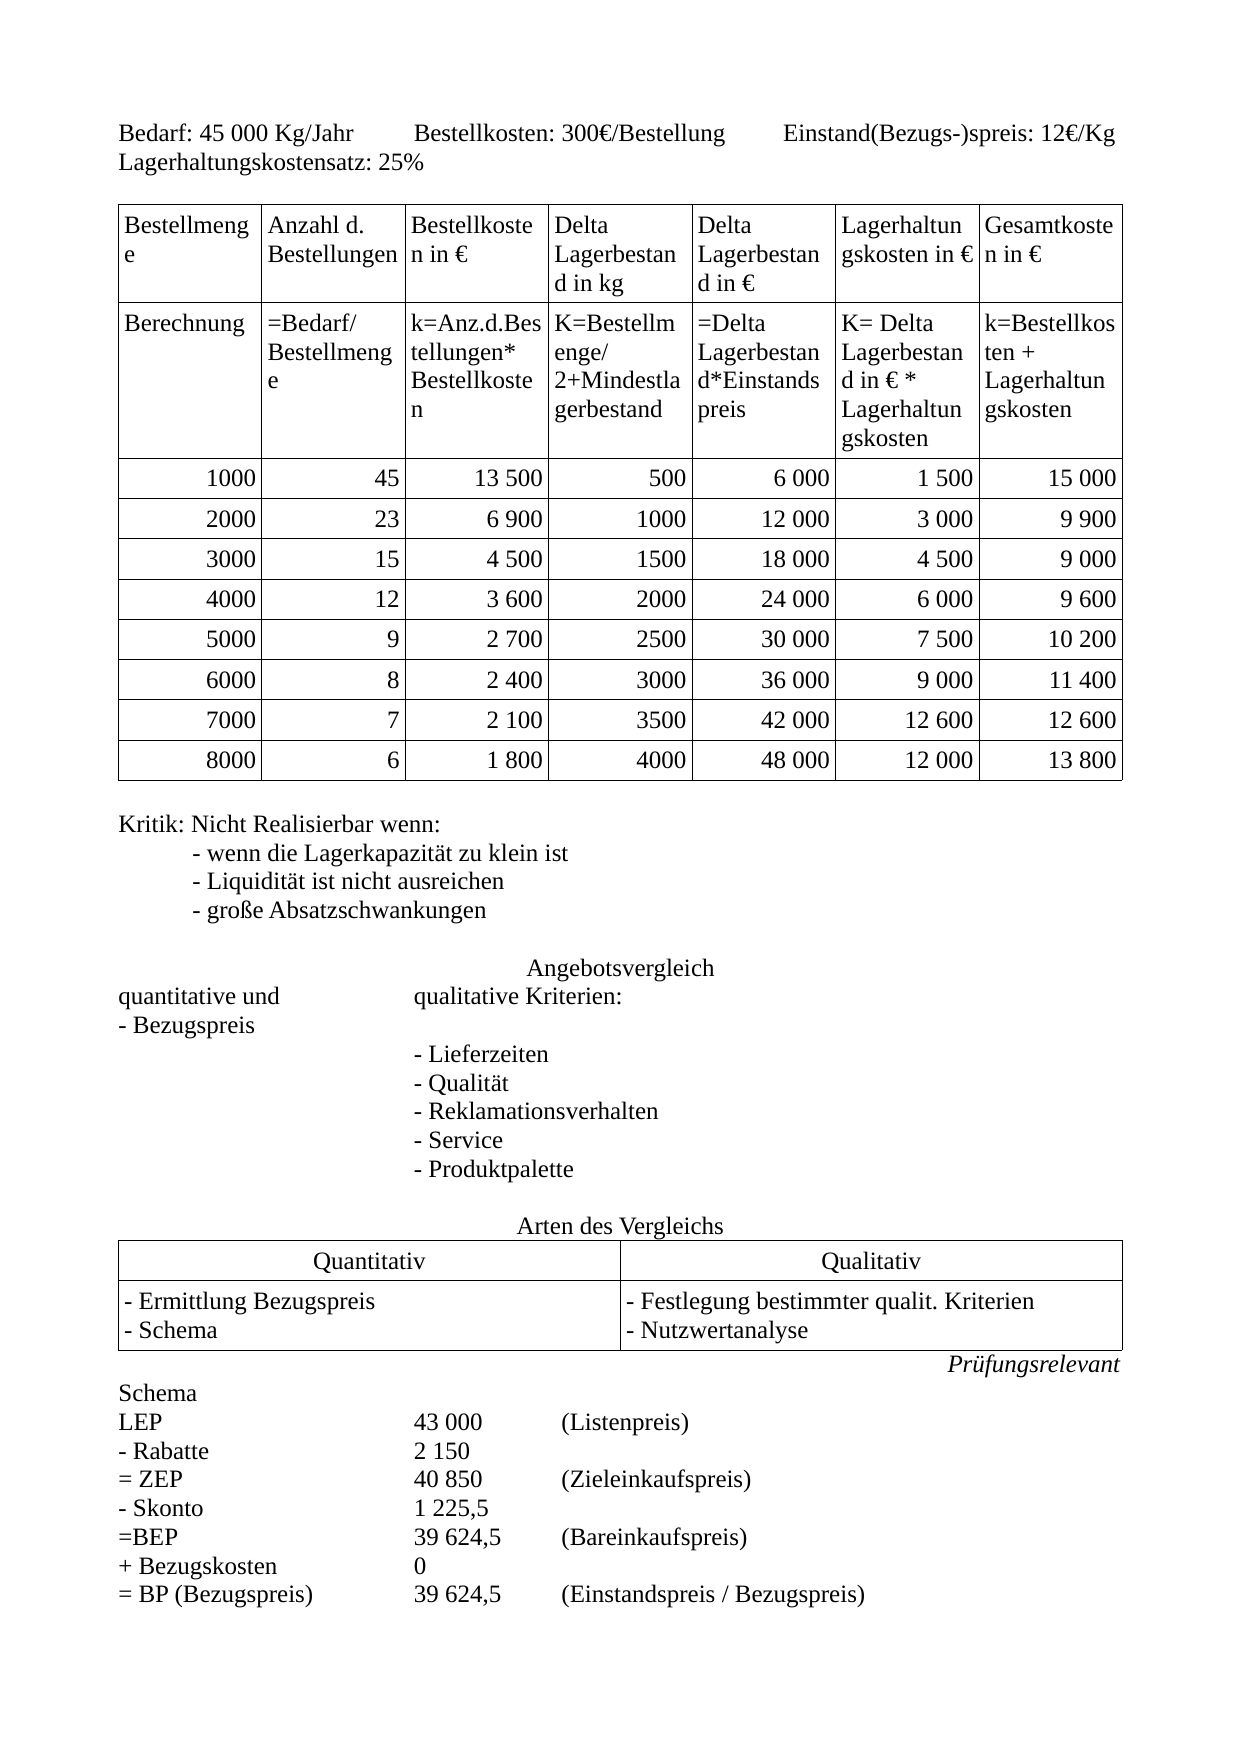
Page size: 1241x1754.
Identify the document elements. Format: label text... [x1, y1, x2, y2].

table_header Quantitativ [119, 1241, 620, 1280]
table_cell 6 900 [406, 499, 548, 538]
table_cell 18 000 [693, 539, 835, 578]
table_cell 8 [262, 660, 405, 699]
table_header Gesamtkosten in € [980, 205, 1122, 302]
table_cell 10 200 [980, 620, 1122, 659]
table_cell 30 000 [693, 620, 835, 659]
table_cell 1000 [549, 499, 692, 538]
table_cell Berechnung [119, 303, 261, 457]
text - Lieferzeiten [118, 1039, 1122, 1068]
text - große Absatzschwankungen [118, 895, 1122, 924]
table_cell 15 000 [980, 459, 1122, 498]
table_cell 13 800 [980, 741, 1122, 780]
table_cell 8000 [119, 741, 261, 780]
text - Skonto 1 225,5 [118, 1493, 1122, 1522]
table_cell 2500 [549, 620, 692, 659]
text Schema [118, 1378, 1122, 1407]
table_cell - Festlegung bestimmter qualit. Kriterien - Nutzwertanalyse [621, 1281, 1122, 1349]
text + Bezugskosten 0 [118, 1551, 1122, 1579]
text Prüfungsrelevant [118, 1351, 1122, 1378]
table_header Lagerhaltungskosten in € [836, 205, 979, 302]
table_cell 36 000 [693, 660, 835, 699]
table_cell 9 000 [980, 539, 1122, 578]
text Kritik: Nicht Realisierbar wenn: [118, 809, 1122, 838]
table_cell =Delta Lagerbestand*Einstandspreis [693, 303, 835, 457]
table_cell K=Bestellmenge/2+Mindestlagerbestand [549, 303, 692, 457]
table_header Delta Lagerbestand in € [693, 205, 835, 302]
text Lagerhaltungskostensatz: 25% [118, 147, 1122, 176]
table_cell 4000 [119, 580, 261, 619]
table_cell 7 [262, 700, 405, 740]
table_cell 7000 [119, 700, 261, 740]
table_cell =Bedarf/Bestellmenge [262, 303, 405, 457]
table_cell 3000 [119, 539, 261, 578]
table_cell k=Anz.d.Bestellungen* Bestellkosten [406, 303, 548, 457]
table_header Anzahl d. Bestellungen [262, 205, 405, 302]
table_cell 9 [262, 620, 405, 659]
table_header Delta Lagerbestand in kg [549, 205, 692, 302]
table_cell - Ermittlung Bezugspreis - Schema [119, 1281, 620, 1349]
text - Service [118, 1125, 1122, 1154]
text - Bezugspreis [118, 1010, 1122, 1039]
table_cell 12 [262, 580, 405, 619]
table_cell 1 800 [406, 741, 548, 780]
table_cell 4000 [549, 741, 692, 780]
table_cell 42 000 [693, 700, 835, 740]
table_header Qualitativ [621, 1241, 1122, 1280]
text - wenn die Lagerkapazität zu klein ist [118, 838, 1122, 866]
table_cell 48 000 [693, 741, 835, 780]
table_cell 2 700 [406, 620, 548, 659]
table_cell 9 900 [980, 499, 1122, 538]
table_cell 6 000 [836, 580, 979, 619]
text Angebotsvergleich [118, 953, 1122, 981]
text = ZEP 40 850 (Zieleinkaufspreis) [118, 1464, 1122, 1493]
table_cell 9 600 [980, 580, 1122, 619]
table_cell 7 500 [836, 620, 979, 659]
table_cell 12 600 [980, 700, 1122, 740]
table_cell 6000 [119, 660, 261, 699]
text - Reklamationsverhalten [118, 1096, 1122, 1125]
table_cell 3000 [549, 660, 692, 699]
table_cell 2 100 [406, 700, 548, 740]
table_cell 3 000 [836, 499, 979, 538]
table_cell 13 500 [406, 459, 548, 498]
table_cell 500 [549, 459, 692, 498]
text Arten des Vergleichs [118, 1211, 1122, 1240]
table_cell 9 000 [836, 660, 979, 699]
table_cell 4 500 [406, 539, 548, 578]
table_cell 12 000 [836, 741, 979, 780]
text quantitative und qualitative Kriterien: [118, 981, 1122, 1010]
table_cell 2 400 [406, 660, 548, 699]
table_cell 1500 [549, 539, 692, 578]
table_cell 1 500 [836, 459, 979, 498]
table_cell 5000 [119, 620, 261, 659]
table_cell 3500 [549, 700, 692, 740]
table_header Bestellkosten in € [406, 205, 548, 302]
table_cell 1000 [119, 459, 261, 498]
table_cell 2000 [549, 580, 692, 619]
text - Rabatte 2 150 [118, 1436, 1122, 1464]
table_cell K= Delta Lagerbestand in € * Lagerhaltungskosten [836, 303, 979, 457]
table_cell 11 400 [980, 660, 1122, 699]
text LEP 43 000 (Listenpreis) [118, 1407, 1122, 1436]
table_cell k=Bestellkosten + Lagerhaltungskosten [980, 303, 1122, 457]
table_cell 45 [262, 459, 405, 498]
text =BEP 39 624,5 (Bareinkaufspreis) [118, 1522, 1122, 1551]
table_cell 4 500 [836, 539, 979, 578]
table_cell 2000 [119, 499, 261, 538]
table_cell 15 [262, 539, 405, 578]
table_header Bestellmenge [119, 205, 261, 302]
table_cell 12 600 [836, 700, 979, 740]
text = BP (Bezugspreis) 39 624,5 (Einstandspreis / Bezugspreis) [118, 1579, 1122, 1608]
text Bedarf: 45 000 Kg/Jahr Bestellkosten: 300€/Bestellung Einstand(Bezugs-)spreis: 12€/Kg [118, 118, 1122, 147]
text - Produktpalette [118, 1154, 1122, 1183]
table_cell 3 600 [406, 580, 548, 619]
text - Qualität [118, 1068, 1122, 1096]
table_cell 12 000 [693, 499, 835, 538]
table_cell 6 000 [693, 459, 835, 498]
text - Liquidität ist nicht ausreichen [118, 866, 1122, 895]
table_cell 23 [262, 499, 405, 538]
table_cell 24 000 [693, 580, 835, 619]
table_cell 6 [262, 741, 405, 780]
